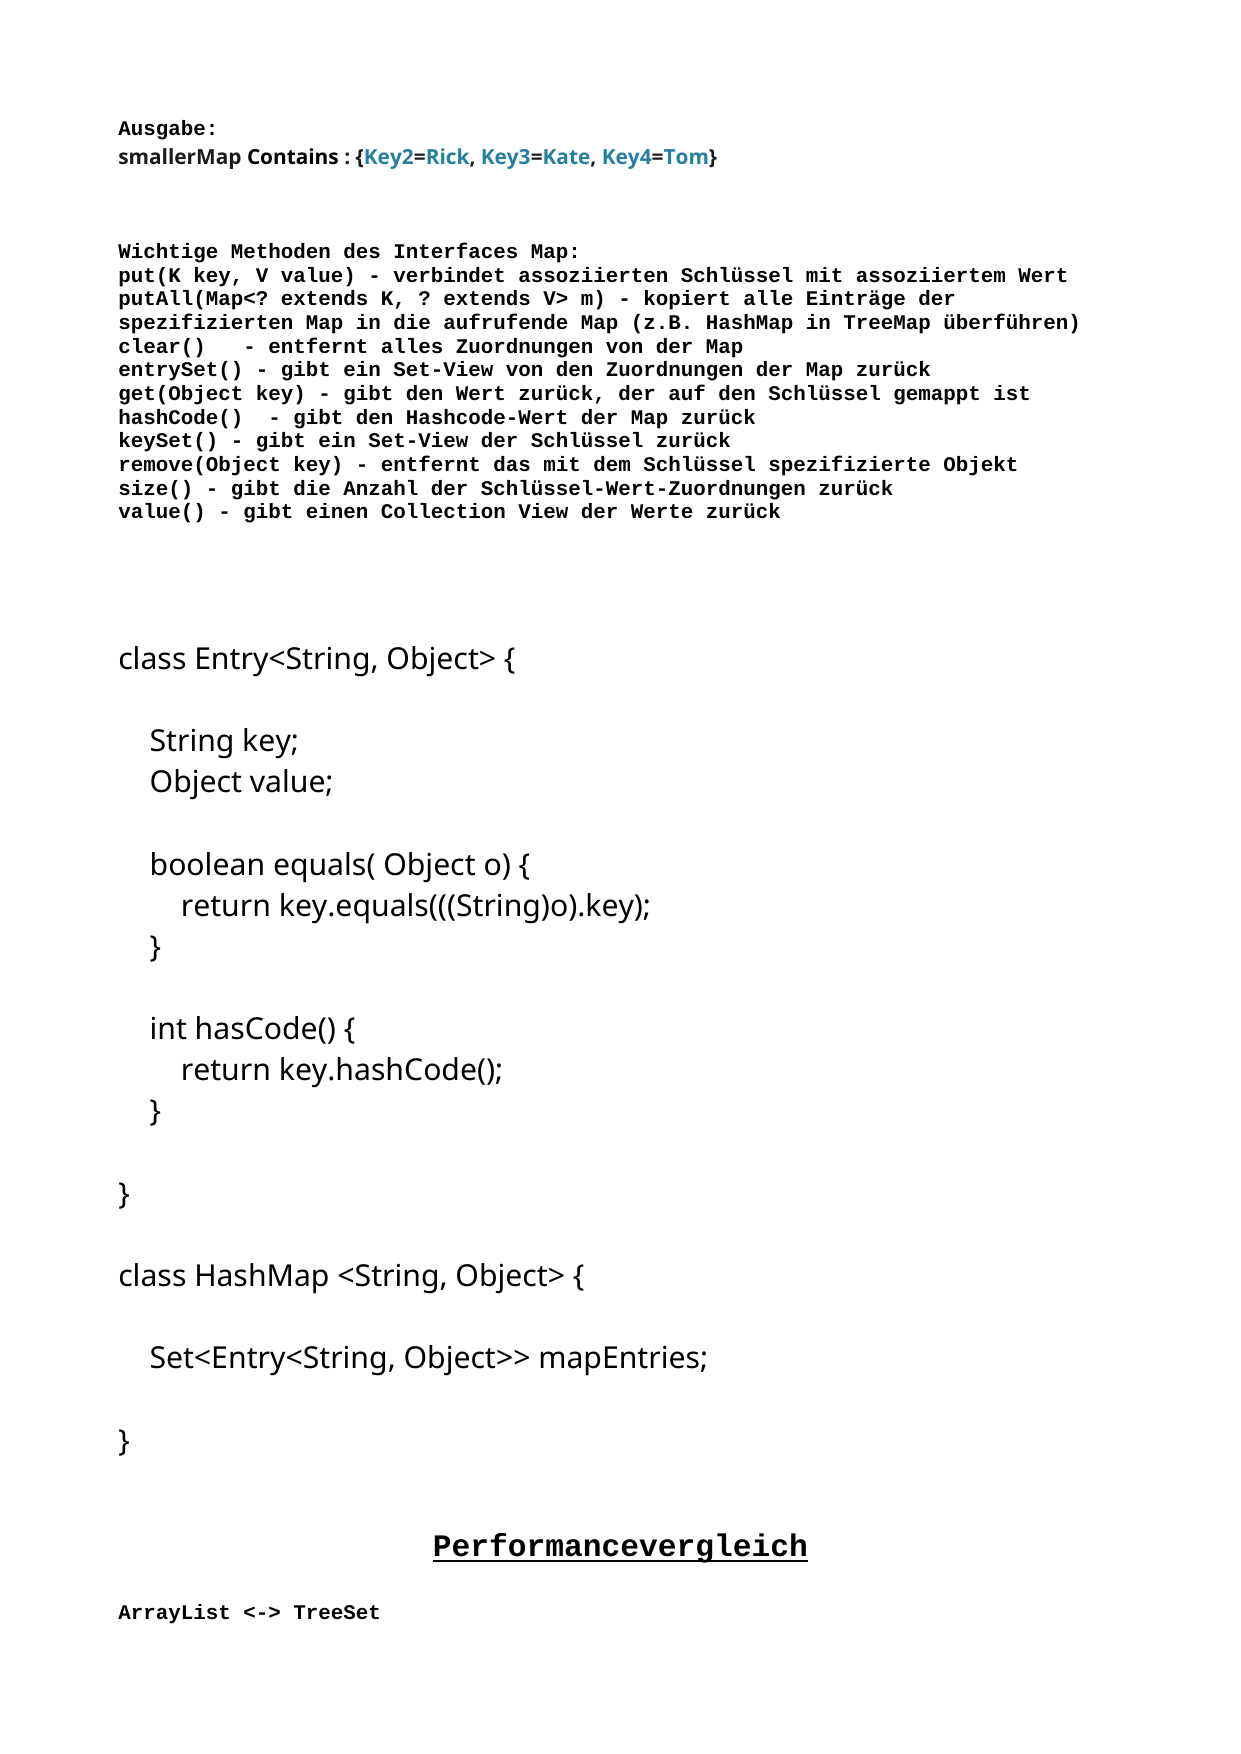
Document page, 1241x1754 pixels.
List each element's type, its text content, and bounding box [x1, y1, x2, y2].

text get(Object key) - gibt den Wert zurück, der auf den Schlüssel gemappt ist [118, 383, 1122, 407]
text Ausgabe: [118, 118, 1122, 142]
text Performancevergleich [118, 1531, 1122, 1566]
text class Entry<String, Object> { [118, 637, 1122, 678]
text put(K key, V value) - verbindet assoziierten Schlüssel mit assoziiertem Wert [118, 265, 1122, 288]
text Wichtige Methoden des Interfaces Map: [118, 241, 1122, 265]
text } [118, 1172, 1122, 1213]
text remove(Object key) - entfernt das mit dem Schlüssel spezifizierte Objekt [118, 454, 1122, 478]
text Set<Entry<String, Object>> mapEntries; [118, 1336, 1122, 1378]
text value() - gibt einen Collection View der Werte zurück [118, 501, 1122, 525]
text } [118, 1089, 1122, 1131]
text putAll(Map<? extends K, ? extends V> m) - kopiert alle Einträge der spezifizierten Map in die aufrufende Map (z.B. HashMap in TreeMap überführen) [118, 288, 1122, 336]
text size() - gibt die Anzahl der Schlüssel-Wert-Zuordnungen zurück [118, 478, 1122, 501]
text int hasCode() { [118, 1007, 1122, 1048]
text ArrayList <-> TreeSet [118, 1602, 1122, 1625]
text entrySet() - gibt ein Set-View von den Zuordnungen der Map zurück [118, 359, 1122, 383]
text keySet() - gibt ein Set-View der Schlüssel zurück [118, 430, 1122, 454]
text smallerMap Contains : {Key2=Rick, Key3=Kate, Key4=Tom} [118, 142, 1122, 170]
text return key.equals(((String)o).key); [118, 884, 1122, 925]
text } [118, 1419, 1122, 1460]
text String key; [118, 719, 1122, 760]
text class HashMap <String, Object> { [118, 1254, 1122, 1295]
text } [118, 925, 1122, 966]
text boolean equals( Object o) { [118, 843, 1122, 884]
text hashCode() - gibt den Hashcode-Wert der Map zurück [118, 407, 1122, 430]
text return key.hashCode(); [118, 1048, 1122, 1089]
text Object value; [118, 760, 1122, 802]
text clear() - entfernt alles Zuordnungen von der Map [118, 336, 1122, 359]
